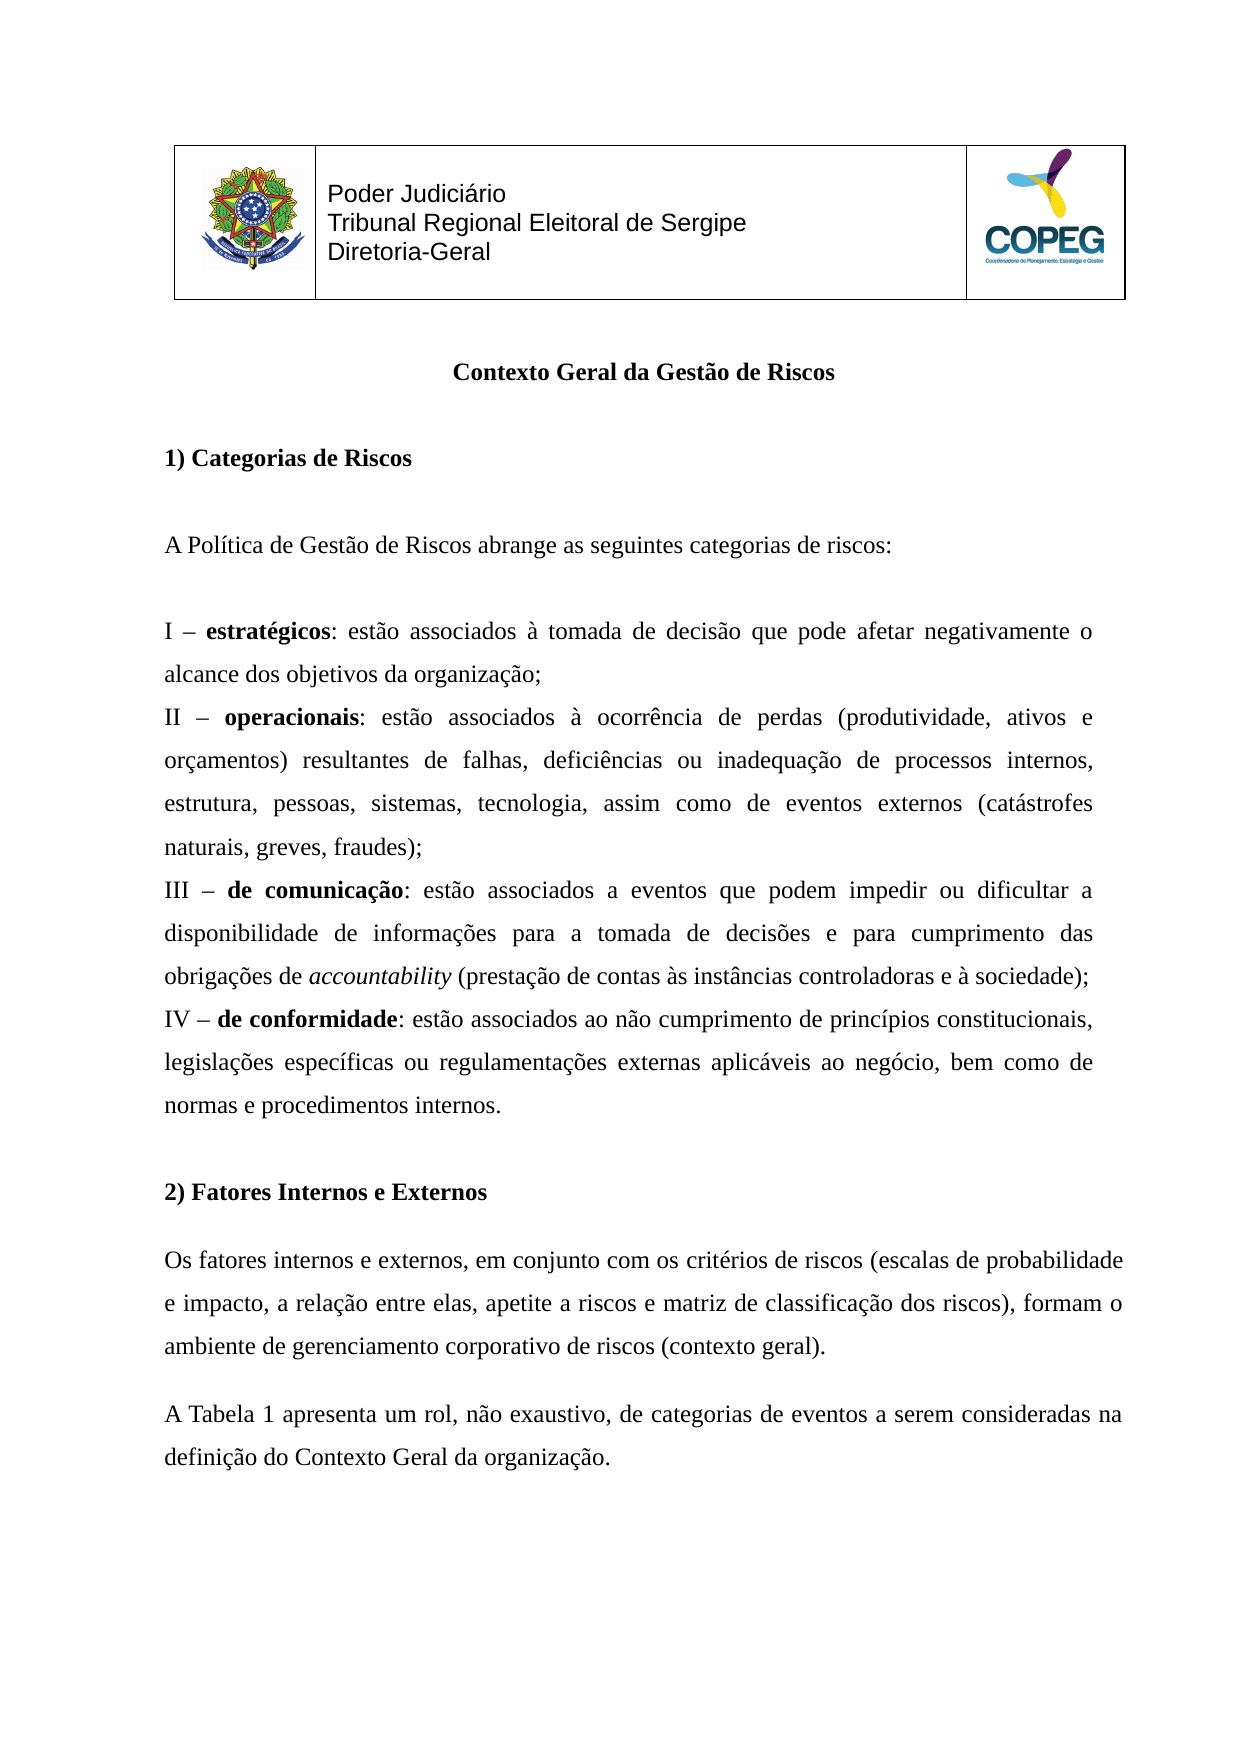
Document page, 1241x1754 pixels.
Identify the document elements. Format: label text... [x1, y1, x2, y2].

text II – operacionais: estão associados à ocorrência de perdas (produtividade, ativos e orçamentos) resultantes de falhas, deficiências ou inadequação de processos internos, estrutura, pessoas, sistemas, tecnologia, assim como de eventos externos (catástrofes naturais, greves, fraudes); [164, 702, 1094, 860]
text 1) Categorias de Riscos [164, 443, 1094, 472]
text I – estratégicos: estão associados à tomada de decisão que pode afetar negativamente o alcance dos objetivos da organização; [164, 616, 1094, 688]
text A Tabela 1 apresenta um rol, não exaustivo, de categorias de eventos a serem consideradas na definição do Contexto Geral da organização. [164, 1399, 1123, 1471]
text III – de comunicação: estão associados a eventos que podem impedir ou dificultar a disponibilidade de informações para a tomada de decisões e para cumprimento das obrigações de accountability (prestação de contas às instâncias controladoras e à sociedade); [164, 875, 1094, 990]
text IV – de conformidade: estão associados ao não cumprimento de princípios constitucionais, legislações específicas ou regulamentações externas aplicáveis ao negócio, bem como de normas e procedimentos internos. [164, 1004, 1094, 1119]
text Contexto Geral da Gestão de Riscos [164, 357, 1123, 386]
text 2) Fatores Internos e Externos [164, 1177, 1094, 1205]
text A Política de Gestão de Riscos abrange as seguintes categorias de riscos: [164, 530, 1094, 558]
picture [982, 145, 1109, 269]
picture [201, 167, 305, 270]
text Os fatores internos e externos, em conjunto com os critérios de riscos (escalas de probabilidade e impacto, a relação entre elas, apetite a riscos e matriz de classificação dos riscos), formam o ambiente de gerenciamento corporativo de riscos (contexto geral). [164, 1245, 1123, 1360]
